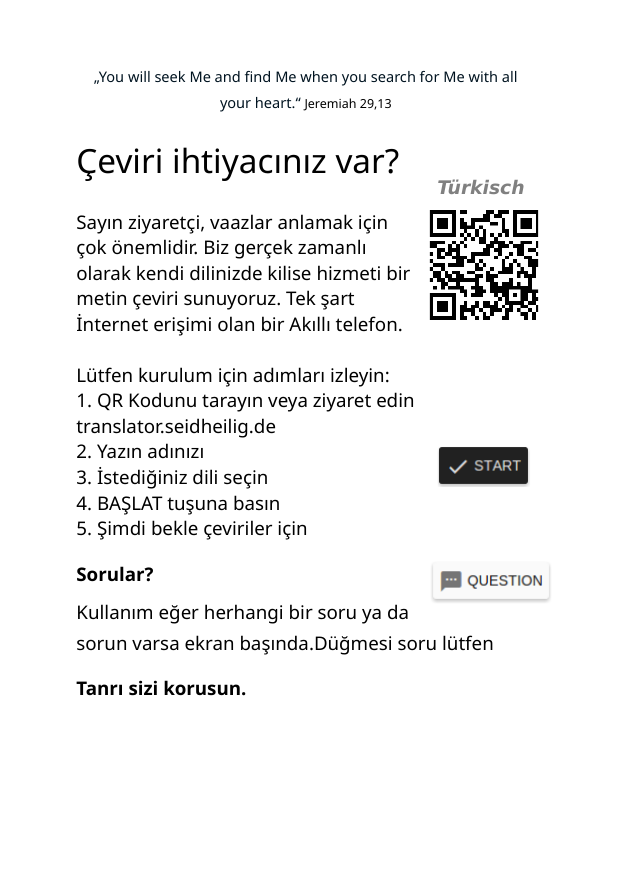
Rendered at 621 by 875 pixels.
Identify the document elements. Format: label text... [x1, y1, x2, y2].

text 1. QR Kodunu tarayın veya ziyaret edin translator.seidheilig.de [76, 388, 451, 439]
text Sayın ziyaretçi, vaazlar anlamak için çok önemlidir. Biz gerçek zamanlı olarak kendi dilinizde kilise hizmeti bir metin çeviri sunuyoruz. Tek şart İnternet erişimi olan bir Akıllı telefon. Lütfen kurulum için adımları izleyin: [76, 183, 451, 388]
picture [429, 210, 539, 321]
subtitle Sorular? [76, 562, 425, 587]
text Türkisch [416, 177, 547, 342]
text Kullanım eğer herhangi bir soru ya da sorun varsa ekran başında.Düğmesi soru lütfen [76, 600, 535, 656]
text 5. Şimdi bekle çeviriler için [76, 515, 451, 541]
text Çeviri ihtiyacınız var? [76, 138, 547, 183]
text 4. BAŞLAT tuşuna basın [76, 490, 451, 515]
picture [437, 444, 531, 487]
picture [425, 560, 553, 604]
text Tanrı sizi korusun. [76, 676, 535, 701]
text 2. Yazın adınızı [76, 439, 451, 464]
text 3. İstediğiniz dili seçin [76, 464, 451, 490]
text „You will seek Me and find Me when you search for Me with all your heart.“ Jeremiah 29,13 [76, 62, 535, 138]
